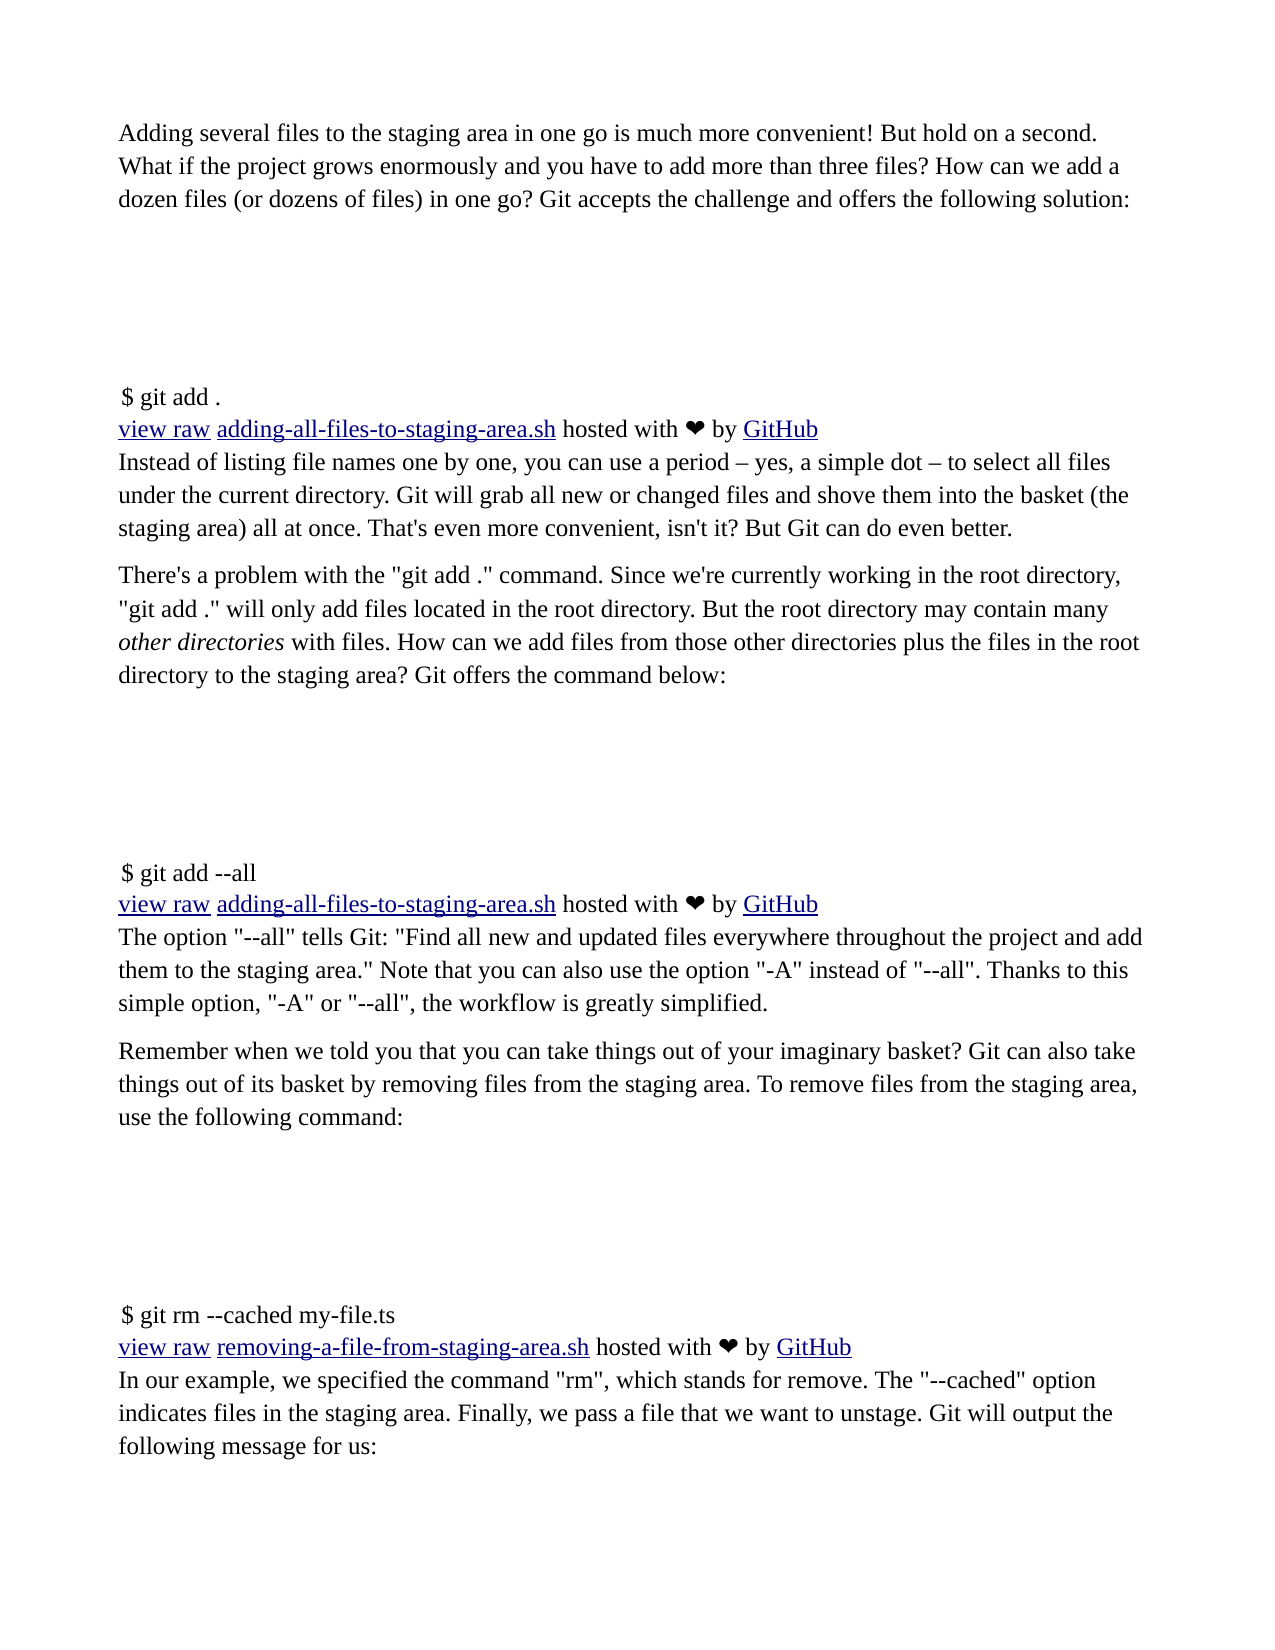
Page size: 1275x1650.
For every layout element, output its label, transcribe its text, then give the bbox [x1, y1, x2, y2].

text The option "--all" tells Git: "Find all new and updated files everywhere throughout the project and add them to the staging area." Note that you can also use the option "-A" instead of "--all". Thanks to this simple option, "-A" or "--all", the workflow is greatly simplified. [118, 922, 1157, 1017]
text view raw adding-all-files-to-staging-area.sh hosted with ❤ by GitHub [118, 889, 1157, 918]
table_header $ git add --all [118, 855, 269, 889]
text Remember when we told you that you can take things out of your imaginary basket? Git can also take things out of its basket by removing files from the staging area. To remove files from the staging area, use the following command: [118, 1036, 1157, 1131]
table_header $ git rm --cached my-file.ts [118, 1298, 408, 1332]
table_header $ git add . [118, 379, 235, 414]
text In our example, we specified the command "rm", which stands for remove. The "--cached" option indicates files in the staging area. Finally, we pass a file that we want to unstage. Git will output the following message for us: [118, 1365, 1157, 1460]
text Adding several files to the staging area in one go is much more convenient! But hold on a second. What if the project grows enormously and you have to add more than three files? How can we add a dozen files (or dozens of files) in one go? Git accepts the challenge and offers the following solution: [118, 118, 1157, 213]
text There's a problem with the "git add ." command. Since we're currently working in the root directory, "git add ." will only add files located in the root directory. But the root directory may contain many other directories with files. How can we add files from those other directories plus the files in the root directory to the staging area? Git offers the command below: [118, 561, 1157, 688]
text view raw adding-all-files-to-staging-area.sh hosted with ❤ by GitHub [118, 414, 1157, 443]
text Instead of listing file names one by one, you can use a period – yes, a simple dot – to select all files under the current directory. Git will grab all new or changed files and shove them into the basket (the staging area) all at once. That's even more convenient, isn't it? But Git can do even better. [118, 447, 1157, 542]
text view raw removing-a-file-from-staging-area.sh hosted with ❤ by GitHub [118, 1332, 1157, 1361]
